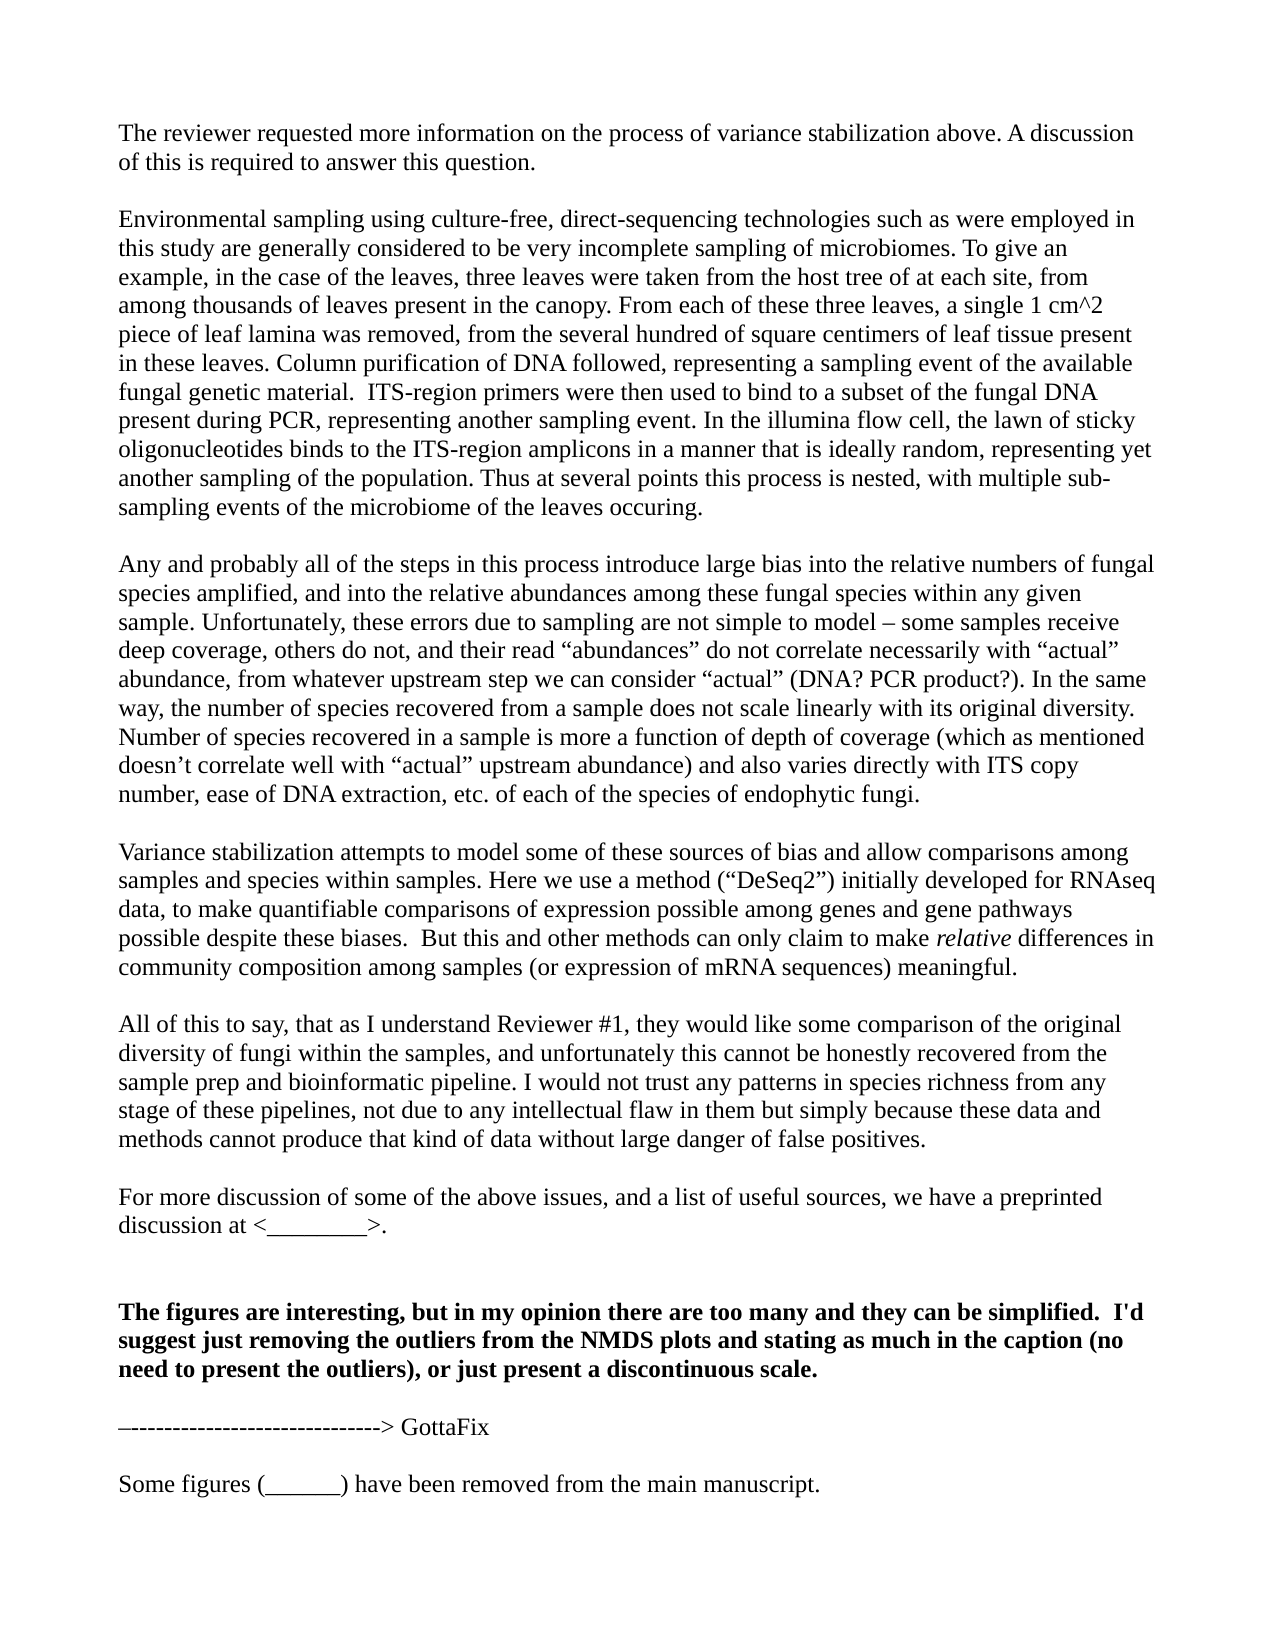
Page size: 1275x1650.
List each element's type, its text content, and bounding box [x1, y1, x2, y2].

text All of this to say, that as I understand Reviewer #1, they would like some comparison of the original diversity of fungi within the samples, and unfortunately this cannot be honestly recovered from the sample prep and bioinformatic pipeline. I would not trust any patterns in species richness from any stage of these pipelines, not due to any intellectual flaw in them but simply because these data and methods cannot produce that kind of data without large danger of false positives. [118, 1009, 1157, 1153]
text Some figures (______) have been removed from the main manuscript. [118, 1469, 1157, 1527]
text For more discussion of some of the above issues, and a list of useful sources, we have a preprinted discussion at <________>. [118, 1182, 1157, 1239]
text Any and probably all of the steps in this process introduce large bias into the relative numbers of fungal species amplified, and into the relative abundances among these fungal species within any given sample. Unfortunately, these errors due to sampling are not simple to model – some samples receive deep coverage, others do not, and their read “abundances” do not correlate necessarily with “actual” abundance, from whatever upstream step we can consider “actual” (DNA? PCR product?). In the same way, the number of species recovered from a sample does not scale linearly with its original diversity. Number of species recovered in a sample is more a function of depth of coverage (which as mentioned doesn’t correlate well with “actual” upstream abundance) and also varies directly with ITS copy number, ease of DNA extraction, etc. of each of the species of endophytic fungi. [118, 549, 1157, 808]
text The figures are interesting, but in my opinion there are too many and they can be simplified. I'd suggest just removing the outliers from the NMDS plots and stating as much in the caption (no need to present the outliers), or just present a discontinuous scale. [118, 1268, 1157, 1383]
text The reviewer requested more information on the process of variance stabilization above. A discussion of this is required to answer this question. [118, 118, 1157, 176]
text Variance stabilization attempts to model some of these sources of bias and allow comparisons among samples and species within samples. Here we use a method (“DeSeq2”) initially developed for RNAseq data, to make quantifiable comparisons of expression possible among genes and gene pathways possible despite these biases. But this and other methods can only claim to make relative differences in community composition among samples (or expression of mRNA sequences) meaningful. [118, 837, 1157, 981]
text Environmental sampling using culture-free, direct-sequencing technologies such as were employed in this study are generally considered to be very incomplete sampling of microbiomes. To give an example, in the case of the leaves, three leaves were taken from the host tree of at each site, from among thousands of leaves present in the canopy. From each of these three leaves, a single 1 cm^2 piece of leaf lamina was removed, from the several hundred of square centimers of leaf tissue present in these leaves. Column purification of DNA followed, representing a sampling event of the available fungal genetic material. ITS-region primers were then used to bind to a subset of the fungal DNA present during PCR, representing another sampling event. In the illumina flow cell, the lawn of sticky oligonucleotides binds to the ITS-region amplicons in a manner that is ideally random, representing yet another sampling of the population. Thus at several points this process is nested, with multiple sub-sampling events of the microbiome of the leaves occuring. [118, 204, 1157, 521]
text –------------------------------> GottaFix [118, 1412, 1157, 1441]
